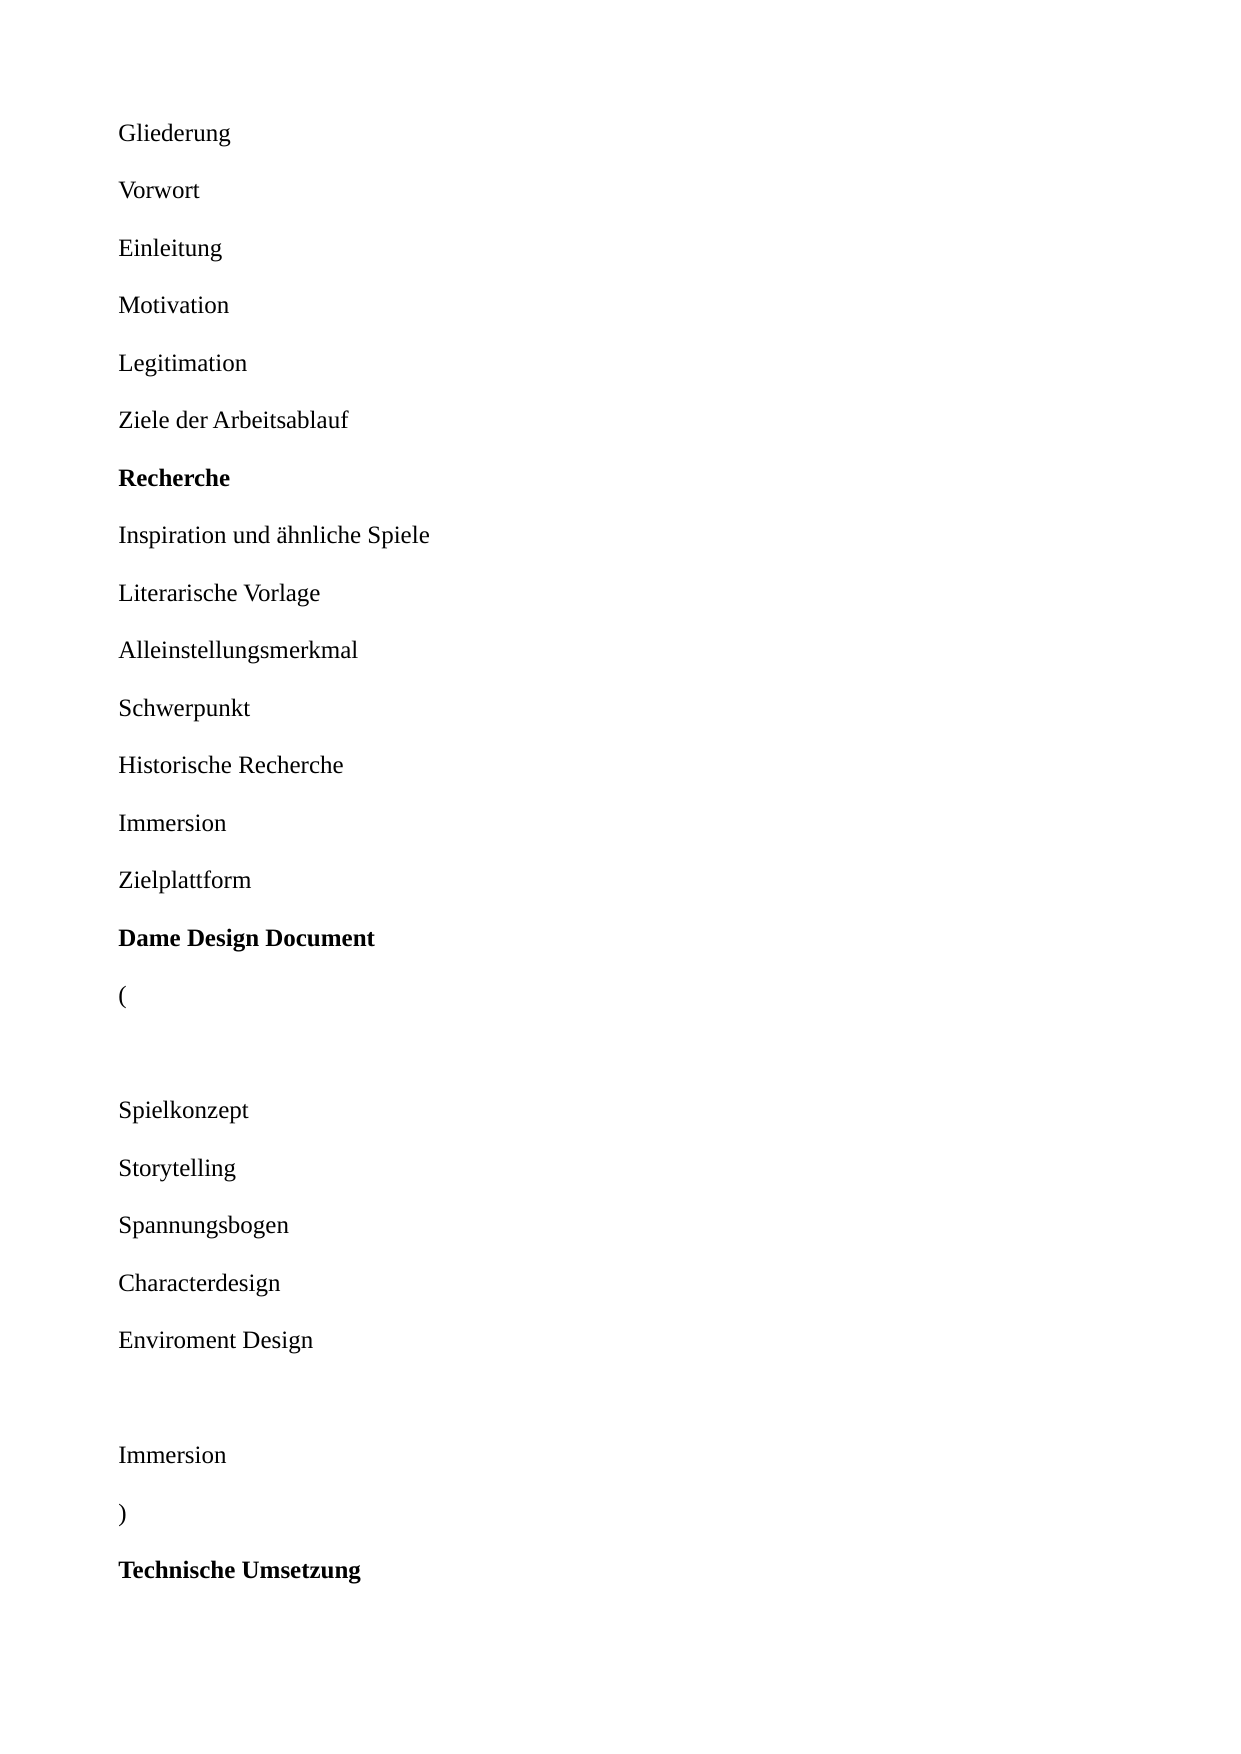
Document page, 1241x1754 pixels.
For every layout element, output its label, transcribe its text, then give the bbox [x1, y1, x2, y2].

text Vorwort [118, 176, 1122, 204]
text Literarische Vorlage [118, 578, 1122, 607]
text Dame Design Document [118, 923, 1122, 952]
text Einleitung [118, 233, 1122, 262]
text Gliederung [118, 118, 1122, 147]
text Alleinstellungsmerkmal [118, 636, 1122, 664]
text Recherche [118, 463, 1122, 492]
text Schwerpunkt [118, 693, 1122, 722]
text Storytelling [118, 1153, 1122, 1182]
text Immersion [118, 1441, 1122, 1469]
text Characterdesign [118, 1268, 1122, 1297]
text Spielkonzept [118, 1096, 1122, 1124]
text Immersion [118, 808, 1122, 837]
text Legitimation [118, 348, 1122, 377]
text Zielplattform [118, 866, 1122, 894]
text ( [118, 981, 1122, 1009]
text Motivation [118, 291, 1122, 319]
text Technische Umsetzung [118, 1556, 1122, 1584]
text Enviroment Design [118, 1326, 1122, 1354]
text ) [118, 1498, 1122, 1527]
text Ziele der Arbeitsablauf [118, 406, 1122, 434]
text Spannungsbogen [118, 1211, 1122, 1239]
text Historische Recherche [118, 751, 1122, 779]
text Inspiration und ähnliche Spiele [118, 521, 1122, 549]
